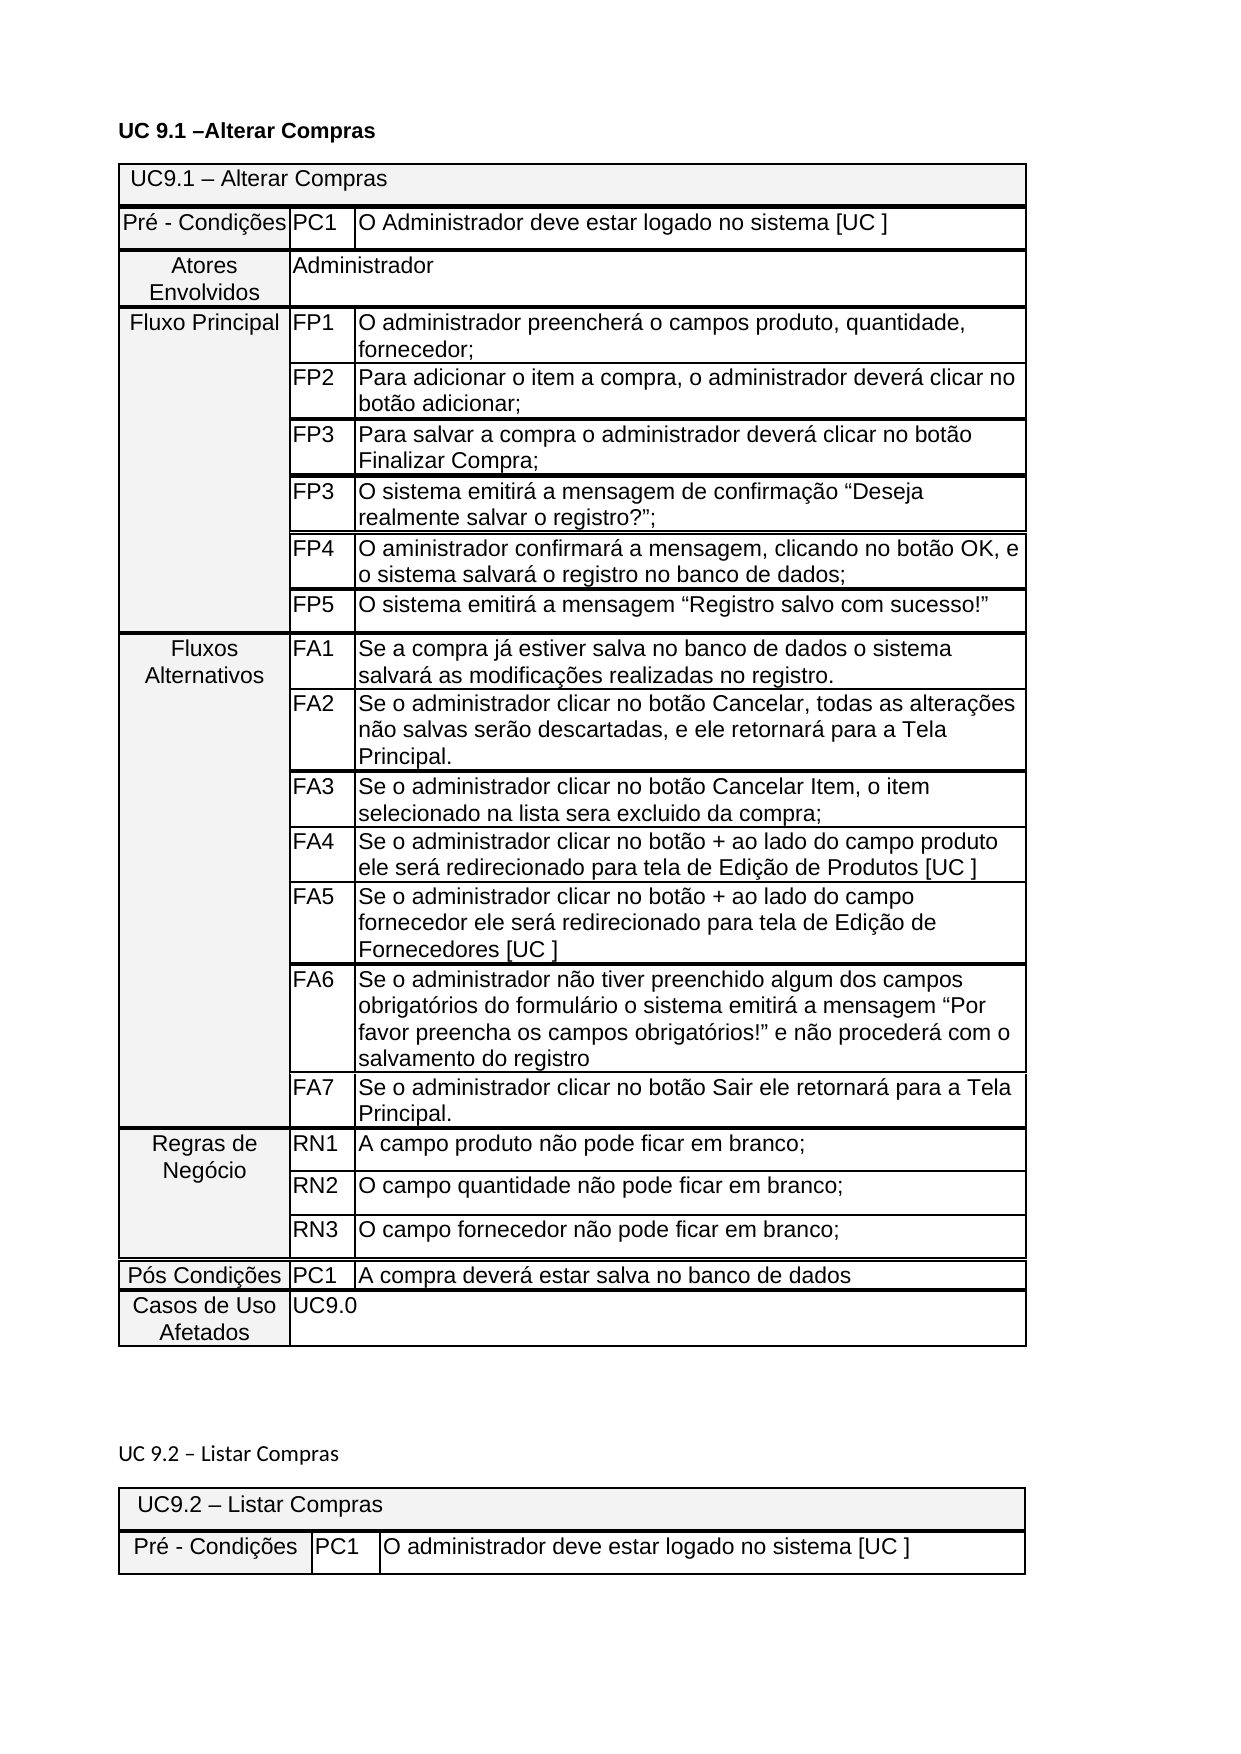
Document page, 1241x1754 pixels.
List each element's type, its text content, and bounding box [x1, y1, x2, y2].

table_cell O sistema emitirá a mensagem “Registro salvo com sucesso!” [356, 591, 1025, 631]
table_cell FP3 [291, 421, 354, 473]
table_cell O administrador preencherá o campos produto, quantidade, fornecedor; [356, 309, 1025, 362]
table_cell O administrador deve estar logado no sistema [UC ] [381, 1533, 1024, 1573]
table_cell FA4 [291, 828, 354, 881]
table_cell FP1 [291, 309, 354, 362]
table_header UC9.1 – Alterar Compras [120, 165, 1025, 204]
table_cell O Administrador deve estar logado no sistema [UC ] [356, 209, 1025, 248]
table_cell Se o administrador clicar no botão Sair ele retornará para a Tela Principal. [356, 1074, 1025, 1126]
table_cell O sistema emitirá a mensagem de confirmação “Deseja realmente salvar o registro?”; [356, 478, 1025, 530]
table_cell PC1 [291, 209, 354, 248]
table_cell FA5 [291, 883, 354, 962]
table_cell Se a compra já estiver salva no banco de dados o sistema salvará as modificações realizadas no registro. [356, 635, 1025, 688]
table_cell FA7 [291, 1074, 354, 1126]
table_header UC9.2 – Listar Compras [120, 1489, 1024, 1529]
table_cell Se o administrador clicar no botão + ao lado do campo produto ele será redirecionado para tela de Edição de Produtos [UC ] [356, 828, 1025, 881]
table_cell Se o administrador não tiver preenchido algum dos campos obrigatórios do formulário o sistema emitirá a mensagem “Por favor preencha os campos obrigatórios!” e não procederá com o salvamento do registro [356, 966, 1025, 1071]
table_cell FP2 [291, 364, 354, 417]
table_cell Atores Envolvidos [120, 252, 289, 305]
table_cell Pré - Condições [120, 1533, 311, 1573]
table_cell Se o administrador clicar no botão Cancelar, todas as alterações não salvas serão descartadas, e ele retornará para a Tela Principal. [356, 690, 1025, 769]
table_cell Administrador [291, 252, 1025, 305]
table_cell Regras de Negócio [120, 1130, 289, 1257]
table_cell FA2 [291, 690, 354, 769]
text UC 9.2 – Listar Compras [118, 1439, 1122, 1467]
table_cell RN1 [291, 1130, 354, 1170]
table_cell Pré - Condições [120, 209, 289, 248]
table_cell A campo produto não pode ficar em branco; [356, 1130, 1025, 1170]
table_cell O aministrador confirmará a mensagem, clicando no botão OK, e o sistema salvará o registro no banco de dados; [356, 535, 1025, 587]
table_cell FP5 [291, 591, 354, 631]
table_cell Para salvar a compra o administrador deverá clicar no botão Finalizar Compra; [356, 421, 1025, 473]
table_cell A compra deverá estar salva no banco de dados [356, 1262, 1025, 1288]
table_cell O campo quantidade não pode ficar em branco; [356, 1172, 1025, 1214]
table_cell FA3 [291, 773, 354, 826]
table_cell FP3 [291, 478, 354, 530]
table_cell PC1 [291, 1262, 354, 1288]
table_cell RN2 [291, 1172, 354, 1214]
table_cell Pós Condições [120, 1262, 289, 1288]
table_cell Se o administrador clicar no botão + ao lado do campo fornecedor ele será redirecionado para tela de Edição de Fornecedores [UC ] [356, 883, 1025, 962]
table_cell O campo fornecedor não pode ficar em branco; [356, 1216, 1025, 1257]
table_cell UC9.0 [291, 1292, 1025, 1345]
table_cell FA6 [291, 966, 354, 1071]
table_cell Fluxos Alternativos [120, 635, 289, 1126]
table_cell Fluxo Principal [120, 309, 289, 631]
table_cell PC1 [313, 1533, 379, 1573]
table_cell Para adicionar o item a compra, o administrador deverá clicar no botão adicionar; [356, 364, 1025, 417]
table_cell FP4 [291, 535, 354, 587]
table_cell Se o administrador clicar no botão Cancelar Item, o item selecionado na lista sera excluido da compra; [356, 773, 1025, 826]
table_cell Casos de Uso Afetados [120, 1292, 289, 1345]
text UC 9.1 –Alterar Compras [118, 118, 1122, 143]
table_cell FA1 [291, 635, 354, 688]
table_cell RN3 [291, 1216, 354, 1257]
